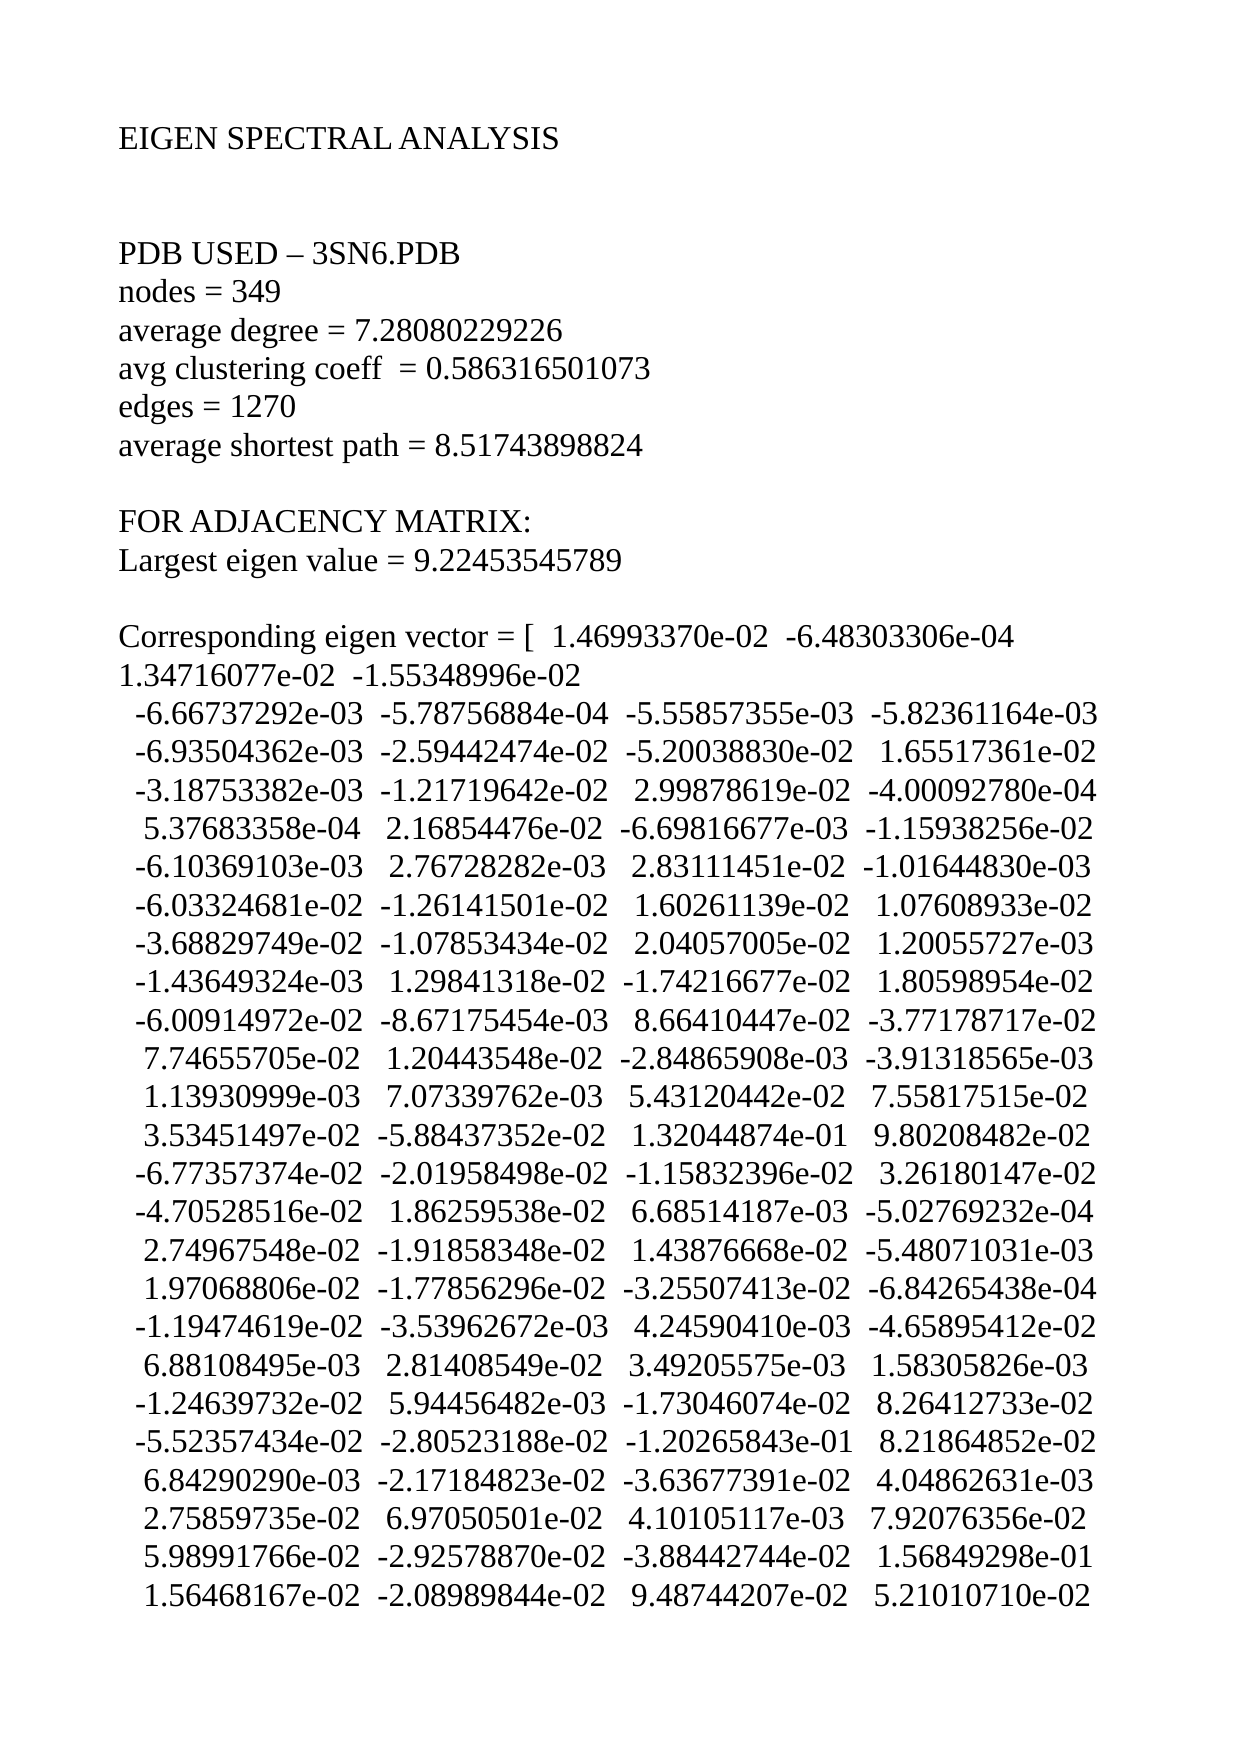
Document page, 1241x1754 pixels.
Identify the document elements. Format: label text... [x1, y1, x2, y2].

text 2.75859735e-02 6.97050501e-02 4.10105117e-03 7.92076356e-02 [118, 1498, 1122, 1536]
text average shortest path = 8.51743898824 [118, 425, 1122, 463]
text -3.68829749e-02 -1.07853434e-02 2.04057005e-02 1.20055727e-03 [118, 923, 1122, 961]
text 1.13930999e-03 7.07339762e-03 5.43120442e-02 7.55817515e-02 [118, 1076, 1122, 1115]
text -6.66737292e-03 -5.78756884e-04 -5.55857355e-03 -5.82361164e-03 [118, 693, 1122, 731]
text nodes = 349 [118, 271, 1122, 310]
text PDB USED – 3SN6.PDB [118, 233, 1122, 271]
text Corresponding eigen vector = [ 1.46993370e-02 -6.48303306e-04 1.34716077e-02 -1.55348996e-02 [118, 616, 1122, 693]
text 5.37683358e-04 2.16854476e-02 -6.69816677e-03 -1.15938256e-02 [118, 808, 1122, 846]
text 1.56468167e-02 -2.08989844e-02 9.48744207e-02 5.21010710e-02 [118, 1575, 1122, 1613]
text edges = 1270 [118, 386, 1122, 425]
text average degree = 7.28080229226 [118, 310, 1122, 348]
text 3.53451497e-02 -5.88437352e-02 1.32044874e-01 9.80208482e-02 [118, 1115, 1122, 1153]
text 7.74655705e-02 1.20443548e-02 -2.84865908e-03 -3.91318565e-03 [118, 1038, 1122, 1076]
text 5.98991766e-02 -2.92578870e-02 -3.88442744e-02 1.56849298e-01 [118, 1536, 1122, 1575]
text -1.24639732e-02 5.94456482e-03 -1.73046074e-02 8.26412733e-02 [118, 1383, 1122, 1421]
text -3.18753382e-03 -1.21719642e-02 2.99878619e-02 -4.00092780e-04 [118, 770, 1122, 808]
text 1.97068806e-02 -1.77856296e-02 -3.25507413e-02 -6.84265438e-04 [118, 1268, 1122, 1306]
text FOR ADJACENCY MATRIX: [118, 501, 1122, 540]
text 6.88108495e-03 2.81408549e-02 3.49205575e-03 1.58305826e-03 [118, 1345, 1122, 1383]
text -1.19474619e-02 -3.53962672e-03 4.24590410e-03 -4.65895412e-02 [118, 1306, 1122, 1345]
text -6.03324681e-02 -1.26141501e-02 1.60261139e-02 1.07608933e-02 [118, 885, 1122, 923]
text -5.52357434e-02 -2.80523188e-02 -1.20265843e-01 8.21864852e-02 [118, 1421, 1122, 1460]
text -4.70528516e-02 1.86259538e-02 6.68514187e-03 -5.02769232e-04 [118, 1191, 1122, 1230]
text -1.43649324e-03 1.29841318e-02 -1.74216677e-02 1.80598954e-02 [118, 961, 1122, 1000]
text 6.84290290e-03 -2.17184823e-02 -3.63677391e-02 4.04862631e-03 [118, 1460, 1122, 1498]
text -6.10369103e-03 2.76728282e-03 2.83111451e-02 -1.01644830e-03 [118, 846, 1122, 885]
text avg clustering coeff = 0.586316501073 [118, 348, 1122, 386]
text Largest eigen value = 9.22453545789 [118, 540, 1122, 578]
text 2.74967548e-02 -1.91858348e-02 1.43876668e-02 -5.48071031e-03 [118, 1230, 1122, 1268]
text -6.00914972e-02 -8.67175454e-03 8.66410447e-02 -3.77178717e-02 [118, 1000, 1122, 1038]
text EIGEN SPECTRAL ANALYSIS [118, 118, 1122, 156]
text -6.93504362e-03 -2.59442474e-02 -5.20038830e-02 1.65517361e-02 [118, 731, 1122, 770]
text -6.77357374e-02 -2.01958498e-02 -1.15832396e-02 3.26180147e-02 [118, 1153, 1122, 1191]
